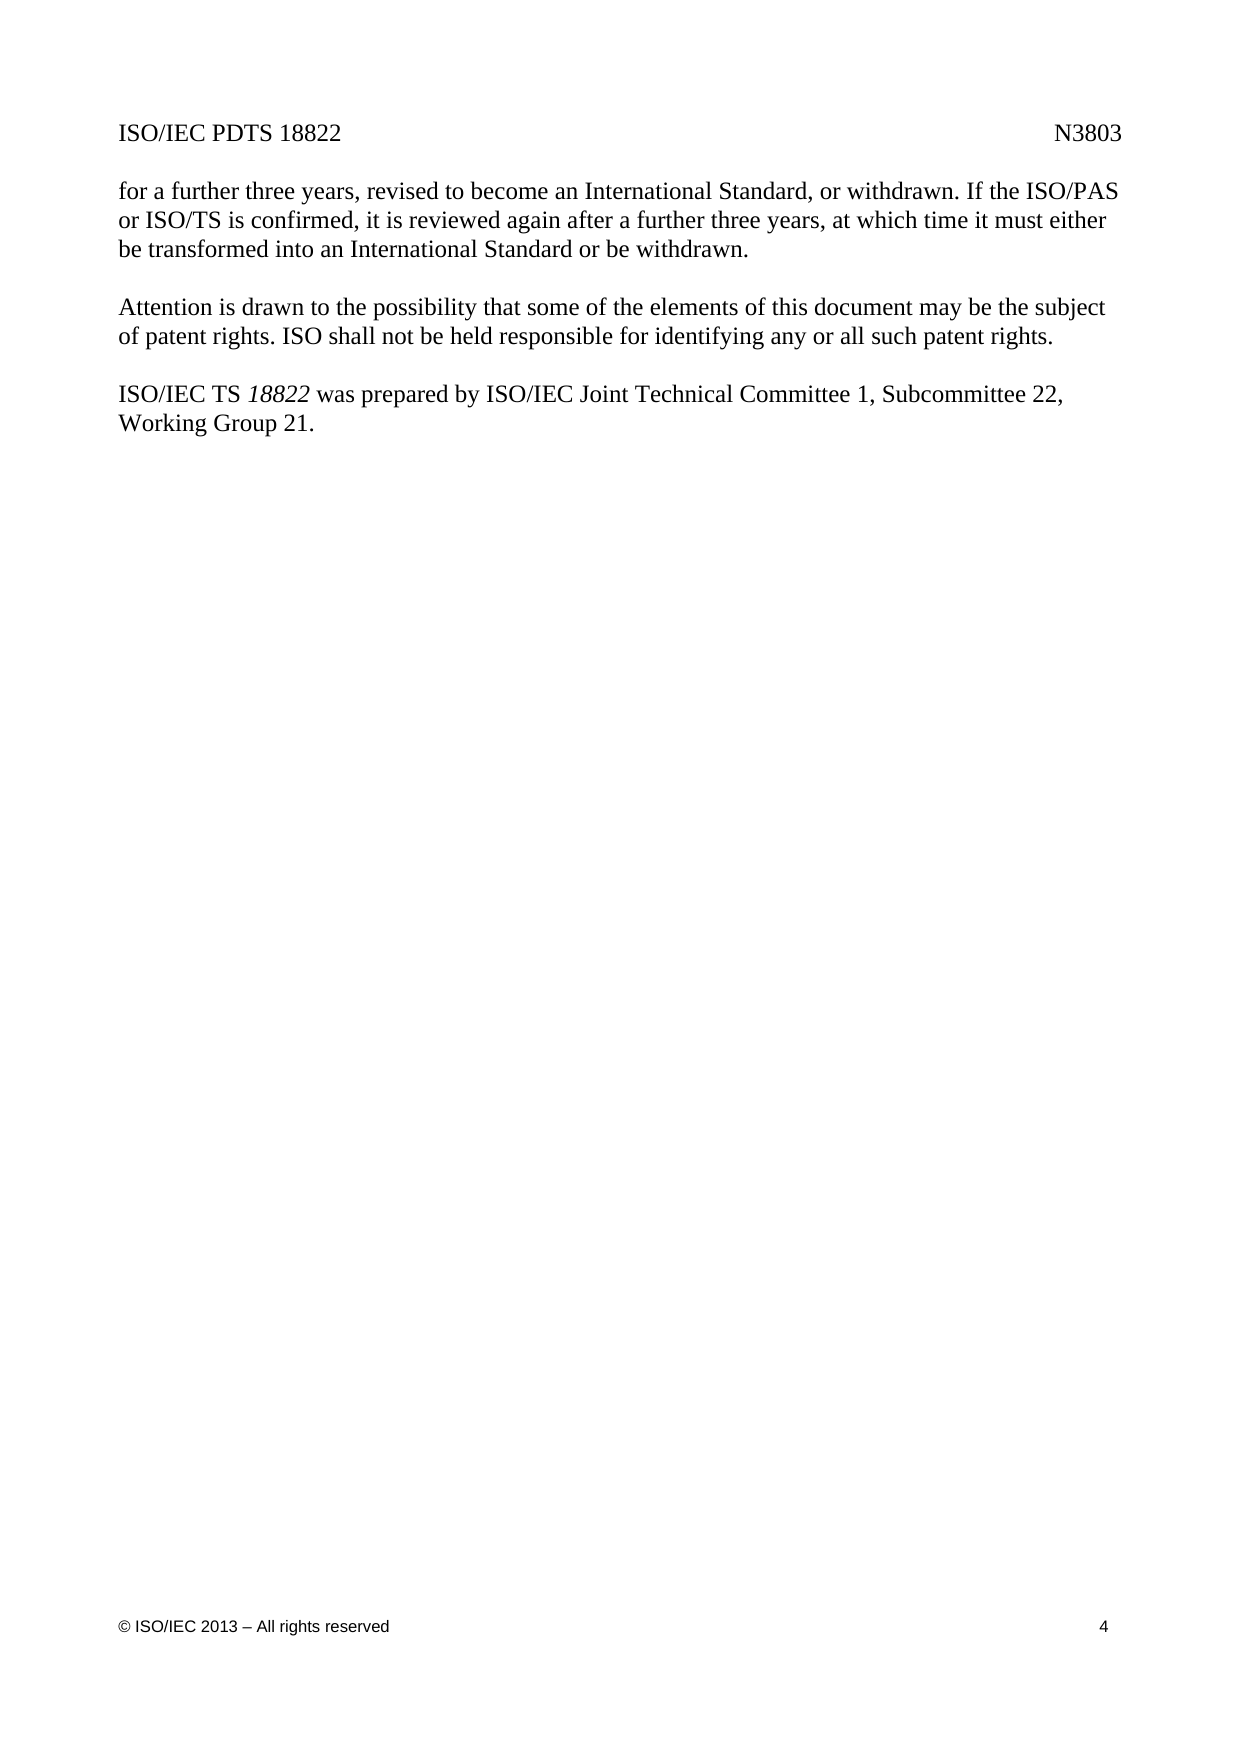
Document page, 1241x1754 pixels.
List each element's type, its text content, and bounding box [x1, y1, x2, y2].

text ISO/IEC TS 18822 was prepared by ISO/IEC Joint Technical Committee 1, Subcommittee 22, Working Group 21. [118, 379, 1122, 437]
text Attention is drawn to the possibility that some of the elements of this document may be the subject of patent rights. ISO shall not be held responsible for identifying any or all such patent rights. [118, 292, 1122, 349]
text for a further three years, revised to become an International Standard, or withdrawn. If the ISO/PAS or ISO/TS is confirmed, it is reviewed again after a further three years, at which time it must either be transformed into an International Standard or be withdrawn. [118, 176, 1122, 263]
